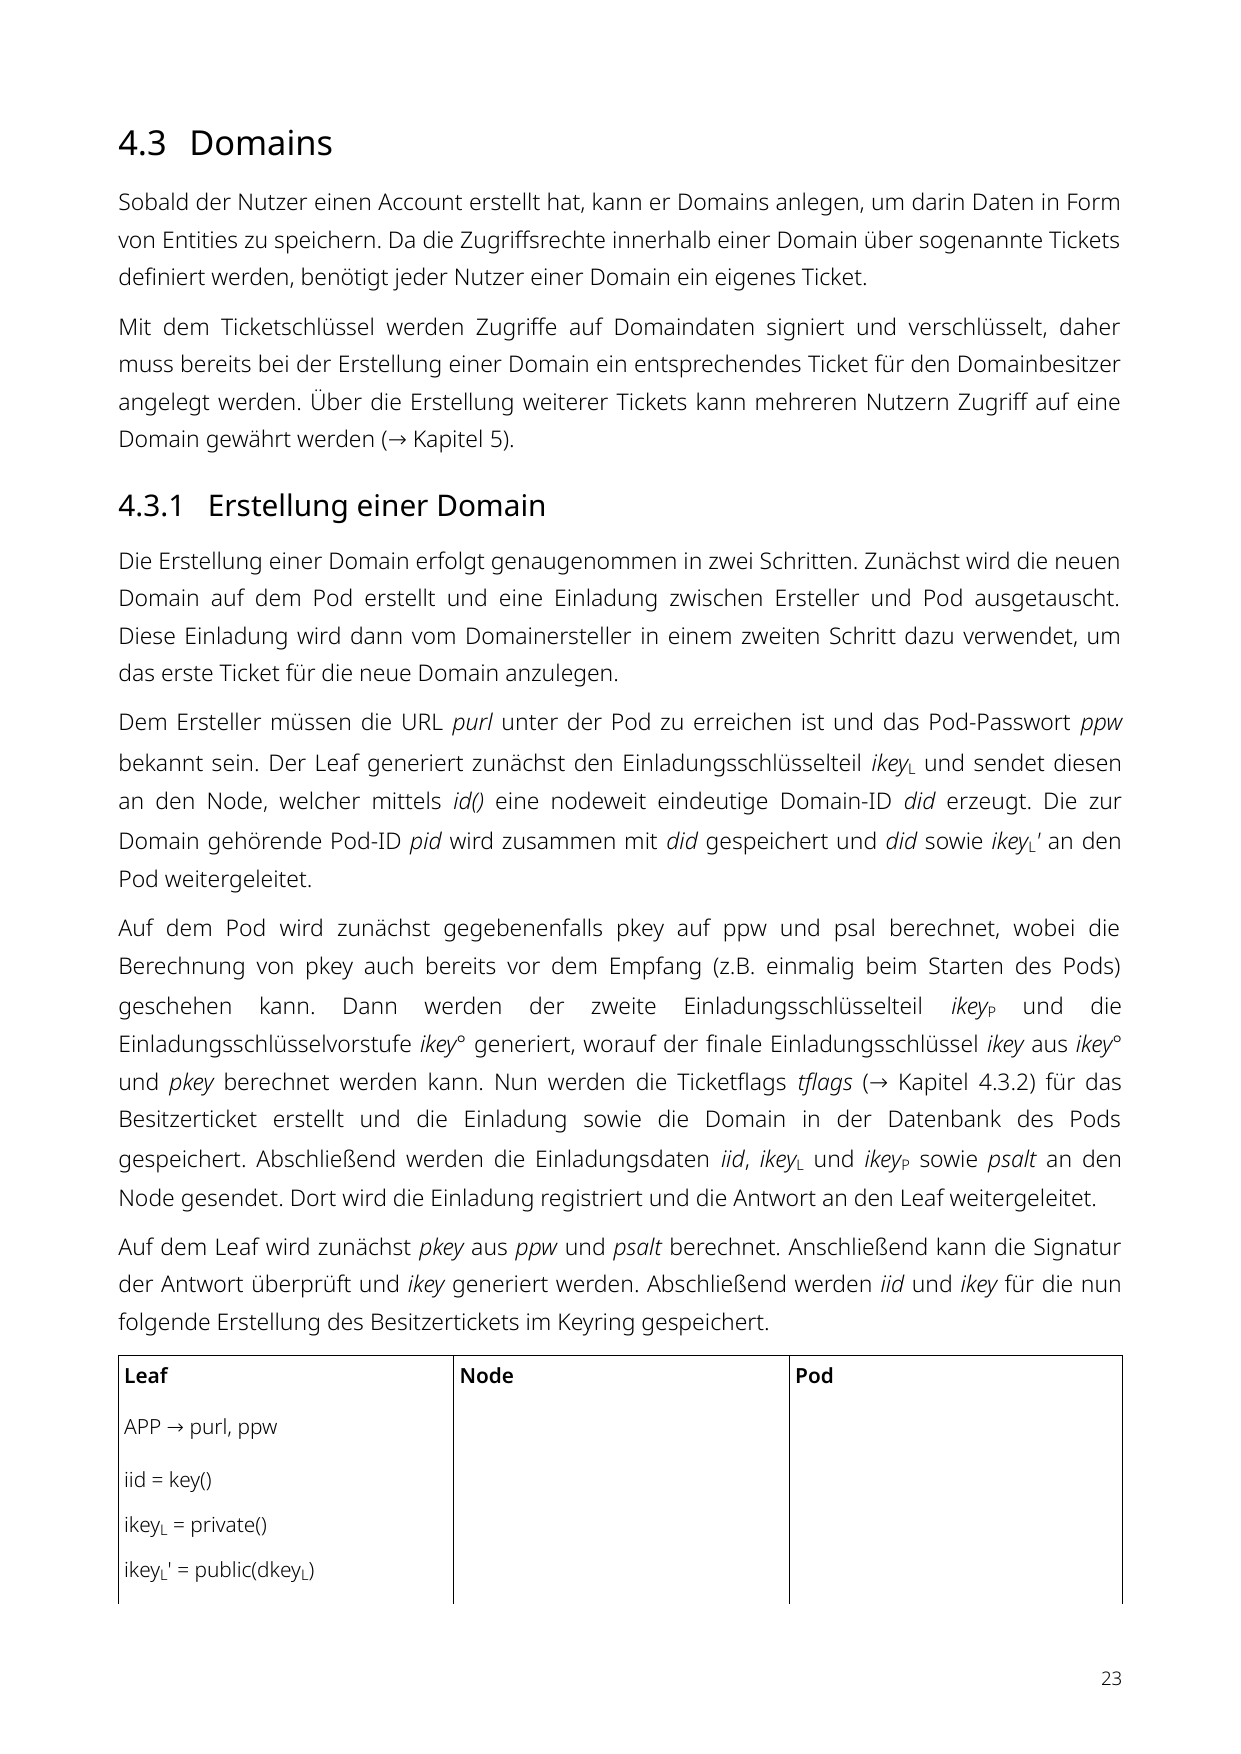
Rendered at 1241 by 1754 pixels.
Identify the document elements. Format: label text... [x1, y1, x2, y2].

subtitle Domains [118, 118, 1122, 165]
table_cell [454, 1407, 789, 1447]
table_cell [454, 1447, 789, 1459]
table_cell ikeyL = private() [119, 1500, 453, 1545]
table_cell [119, 1447, 453, 1459]
table_cell [790, 1407, 1122, 1447]
text Auf dem Leaf wird zunächst pkey aus ppw und psalt berechnet. Anschließend kann die Signatur der Antwort überprüft und ikey generiert werden. Abschließend werden iid und ikey für die nun folgende Erstellung des Besitzertickets im Keyring gespeichert. [118, 1231, 1122, 1337]
subtitle Erstellung einer Domain [118, 484, 1122, 525]
table_cell [119, 1591, 453, 1603]
text Auf dem Pod wird zunächst gegebenenfalls pkey auf ppw und psal berechnet, wobei die Berechnung von pkey auch bereits vor dem Empfang (z.B. einmalig beim Starten des Pods) geschehen kann. Dann werden der zweite Einladungsschlüsselteil ikeyP und die Einladungsschlüsselvorstufe ikey° generiert, worauf der finale Einladungsschlüssel ikey aus ikey° und pkey berechnet werden kann. Nun werden die Ticketflags tflags (→ Kapitel 4.3.2) für das Besitzerticket erstellt und die Einladung sowie die Domain in der Datenbank des Pods gespeichert. Abschließend werden die Einladungsdaten iid, ikeyL und ikeyP sowie psalt an den Node gesendet. Dort wird die Einladung registriert und die Antwort an den Leaf weitergeleitet. [118, 912, 1122, 1213]
table_cell [790, 1545, 1122, 1591]
table_cell [790, 1447, 1122, 1459]
text Sobald der Nutzer einen Account erstellt hat, kann er Domains anlegen, um darin Daten in Form von Entities zu speichern. Da die Zugriffsrechte innerhalb einer Domain über sogenannte Tickets definiert werden, benötigt jeder Nutzer einer Domain ein eigenes Ticket. [118, 186, 1122, 292]
text Die Erstellung einer Domain erfolgt genaugenommen in zwei Schritten. Zunächst wird die neuen Domain auf dem Pod erstellt und eine Einladung zwischen Ersteller und Pod ausgetauscht. Diese Einladung wird dann vom Domainersteller in einem zweiten Schritt dazu verwendet, um das erste Ticket für die neue Domain anzulegen. [118, 544, 1122, 688]
table_header Leaf [119, 1356, 453, 1407]
text Mit dem Ticketschlüssel werden Zugriffe auf Domaindaten signiert und verschlüsselt, daher muss bereits bei der Erstellung einer Domain ein entsprechendes Ticket für den Domainbesitzer angelegt werden. Über die Erstellung weiterer Tickets kann mehreren Nutzern Zugriff auf eine Domain gewährt werden (→ Kapitel 5). [118, 310, 1122, 454]
text Dem Ersteller müssen die URL purl unter der Pod zu erreichen ist und das Pod-Passwort ppw bekannt sein. Der Leaf generiert zunächst den Einladungsschlüsselteil ikeyL und sendet diesen an den Node, welcher mittels id() eine nodeweit eindeutige Domain-ID did erzeugt. Die zur Domain gehörende Pod-ID pid wird zusammen mit did gespeichert und did sowie ikeyL' an den Pod weitergeleitet. [118, 706, 1122, 894]
table_cell [454, 1591, 789, 1603]
table_cell ikeyL' = public(dkeyL) [119, 1545, 453, 1591]
table_cell [454, 1460, 789, 1499]
table_cell [790, 1500, 1122, 1545]
table_header Node [454, 1356, 789, 1407]
table_cell [454, 1545, 789, 1591]
table_cell iid = key() [119, 1460, 453, 1499]
table_cell [790, 1591, 1122, 1603]
table_cell APP → purl, ppw [119, 1407, 453, 1447]
table_header Pod [790, 1356, 1122, 1407]
table_cell [454, 1500, 789, 1545]
table_cell [790, 1460, 1122, 1499]
